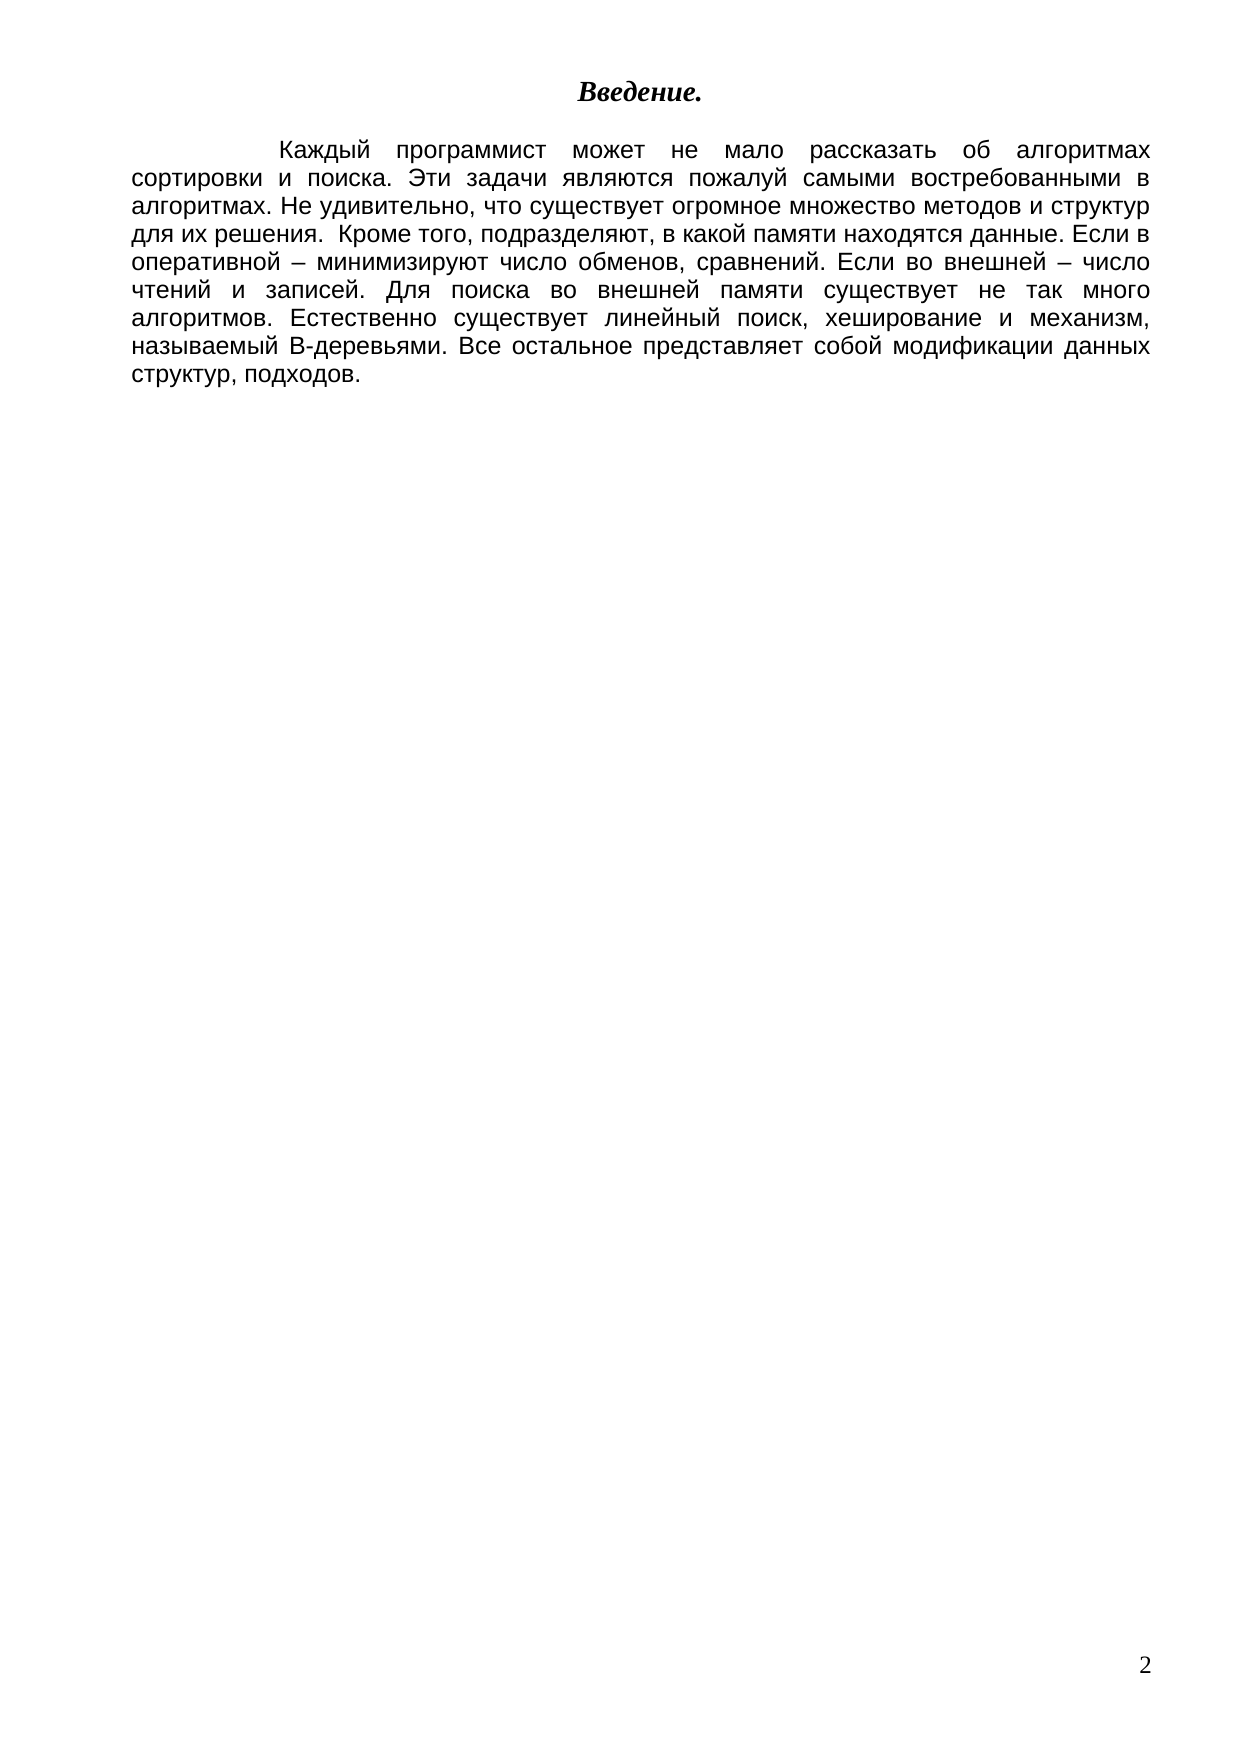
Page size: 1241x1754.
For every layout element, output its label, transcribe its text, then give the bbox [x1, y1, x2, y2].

subtitle Введение. [131, 75, 1152, 107]
text Каждый программист может не мало рассказать об алгоритмах сортировки и поиска. Эти задачи являются пожалуй самыми востребованными в алгоритмах. Не удивительно, что существует огромное множество методов и структур для их решения. Кроме того, подразделяют, в какой памяти находятся данные. Если в оперативной – минимизируют число обменов, сравнений. Если во внешней – число чтений и записей. Для поиска во внешней памяти существует не так много алгоритмов. Естественно существует линейный поиск, хеширование и механизм, называемый В-деревьями. Все остальное представляет собой модификации данных структур, подходов. [131, 136, 1152, 388]
